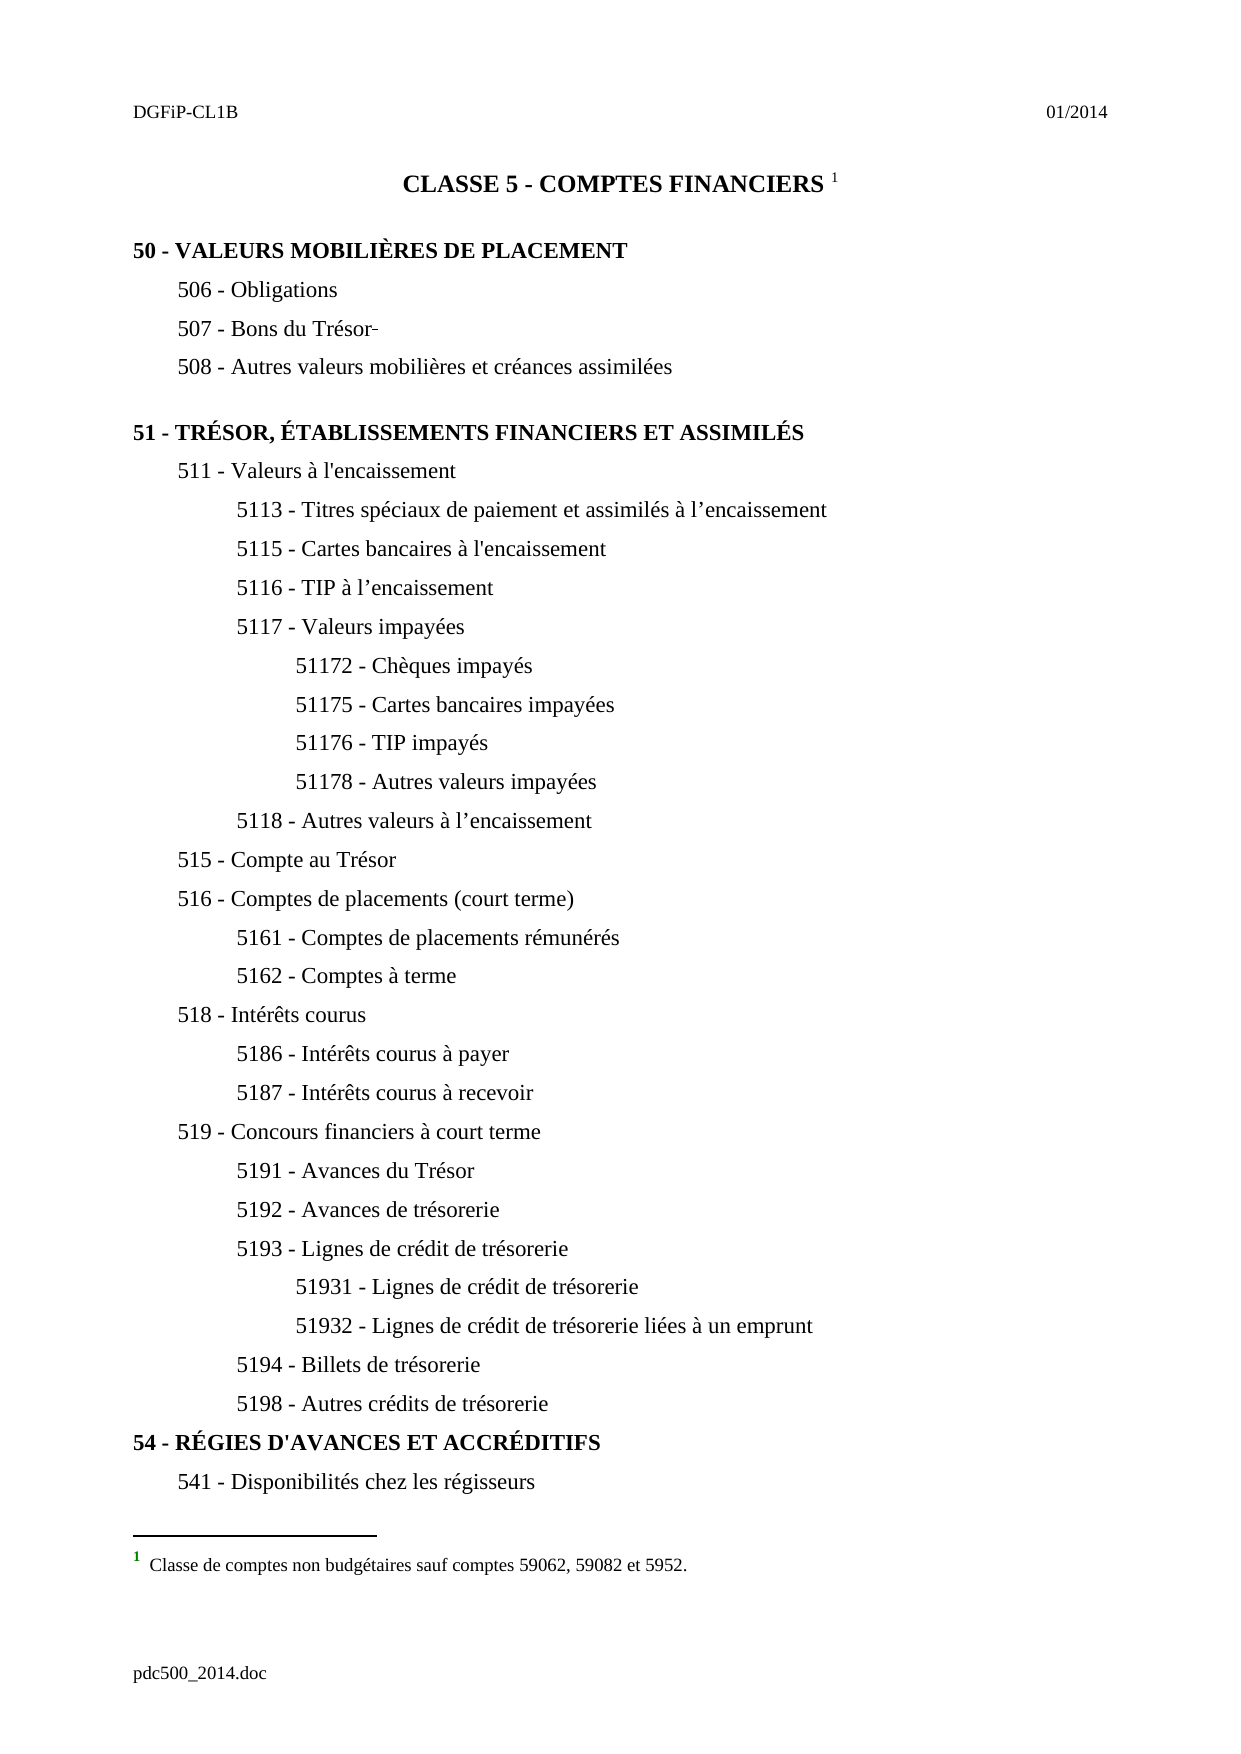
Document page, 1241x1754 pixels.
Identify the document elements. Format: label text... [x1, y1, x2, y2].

text CLASSE 5 - COMPTES FINANCIERS [133, 169, 1107, 198]
text 50 - VALEURS MOBILIèRES DE PLACEMENT [133, 237, 1107, 263]
text 508 - Autres valeurs mobilières et créances assimilées [177, 353, 1107, 380]
text 5117 - Valeurs impayées [236, 613, 1107, 639]
text 5115 - Cartes bancaires à l'encaissement [236, 535, 1107, 562]
text 5191 - Avances du Trésor [236, 1157, 1107, 1183]
text 51 - TRéSOR, éTABLISSEMENTS FINANCIERS ET ASSIMILéS [133, 419, 1107, 445]
text 518 - Intérêts courus [177, 1001, 1107, 1028]
text 51178 - Autres valeurs impayées [295, 768, 1107, 795]
text 5161 - Comptes de placements rémunérés [236, 924, 1107, 950]
text 51175 - Cartes bancaires impayées [295, 691, 1107, 717]
text 5198 - Autres crédits de trésorerie [236, 1390, 1107, 1416]
text 51932 - Lignes de crédit de trésorerie liées à un emprunt [295, 1312, 1107, 1339]
text 5113 - Titres spéciaux de paiement et assimilés à l’encaissement [236, 496, 1107, 523]
text 5118 - Autres valeurs à l’encaissement [236, 807, 1107, 833]
text 541 - Disponibilités chez les régisseurs [177, 1468, 1107, 1494]
text 51931 - Lignes de crédit de trésorerie [295, 1273, 1107, 1300]
text 516 - Comptes de placements (court terme) [177, 885, 1107, 911]
text 51172 - Chèques impayés [295, 652, 1107, 678]
text 5162 - Comptes à terme [236, 963, 1107, 989]
text 5186 - Intérêts courus à payer [236, 1040, 1107, 1067]
text 511 - Valeurs à l'encaissement [177, 457, 1107, 484]
text 54 - RéGIES D'AVANCES et accréditifs [133, 1429, 1107, 1455]
text Classe de comptes non budgétaires sauf comptes 59062, 59082 et 5952. [133, 1548, 1107, 1577]
text 519 - Concours financiers à court terme [177, 1118, 1107, 1144]
text 51176 - TIP impayés [295, 729, 1107, 756]
text 5187 - Intérêts courus à recevoir [236, 1079, 1107, 1106]
text 5194 - Billets de trésorerie [236, 1351, 1107, 1377]
text 5192 - Avances de trésorerie [236, 1196, 1107, 1222]
text 5116 - TIP à l’encaissement [236, 574, 1107, 600]
text 506 - Obligations [177, 276, 1107, 302]
text 507 - Bons du Trésor [177, 314, 1107, 341]
text 5193 - Lignes de crédit de trésorerie [236, 1234, 1107, 1261]
text 515 - Compte au Trésor [177, 846, 1107, 872]
